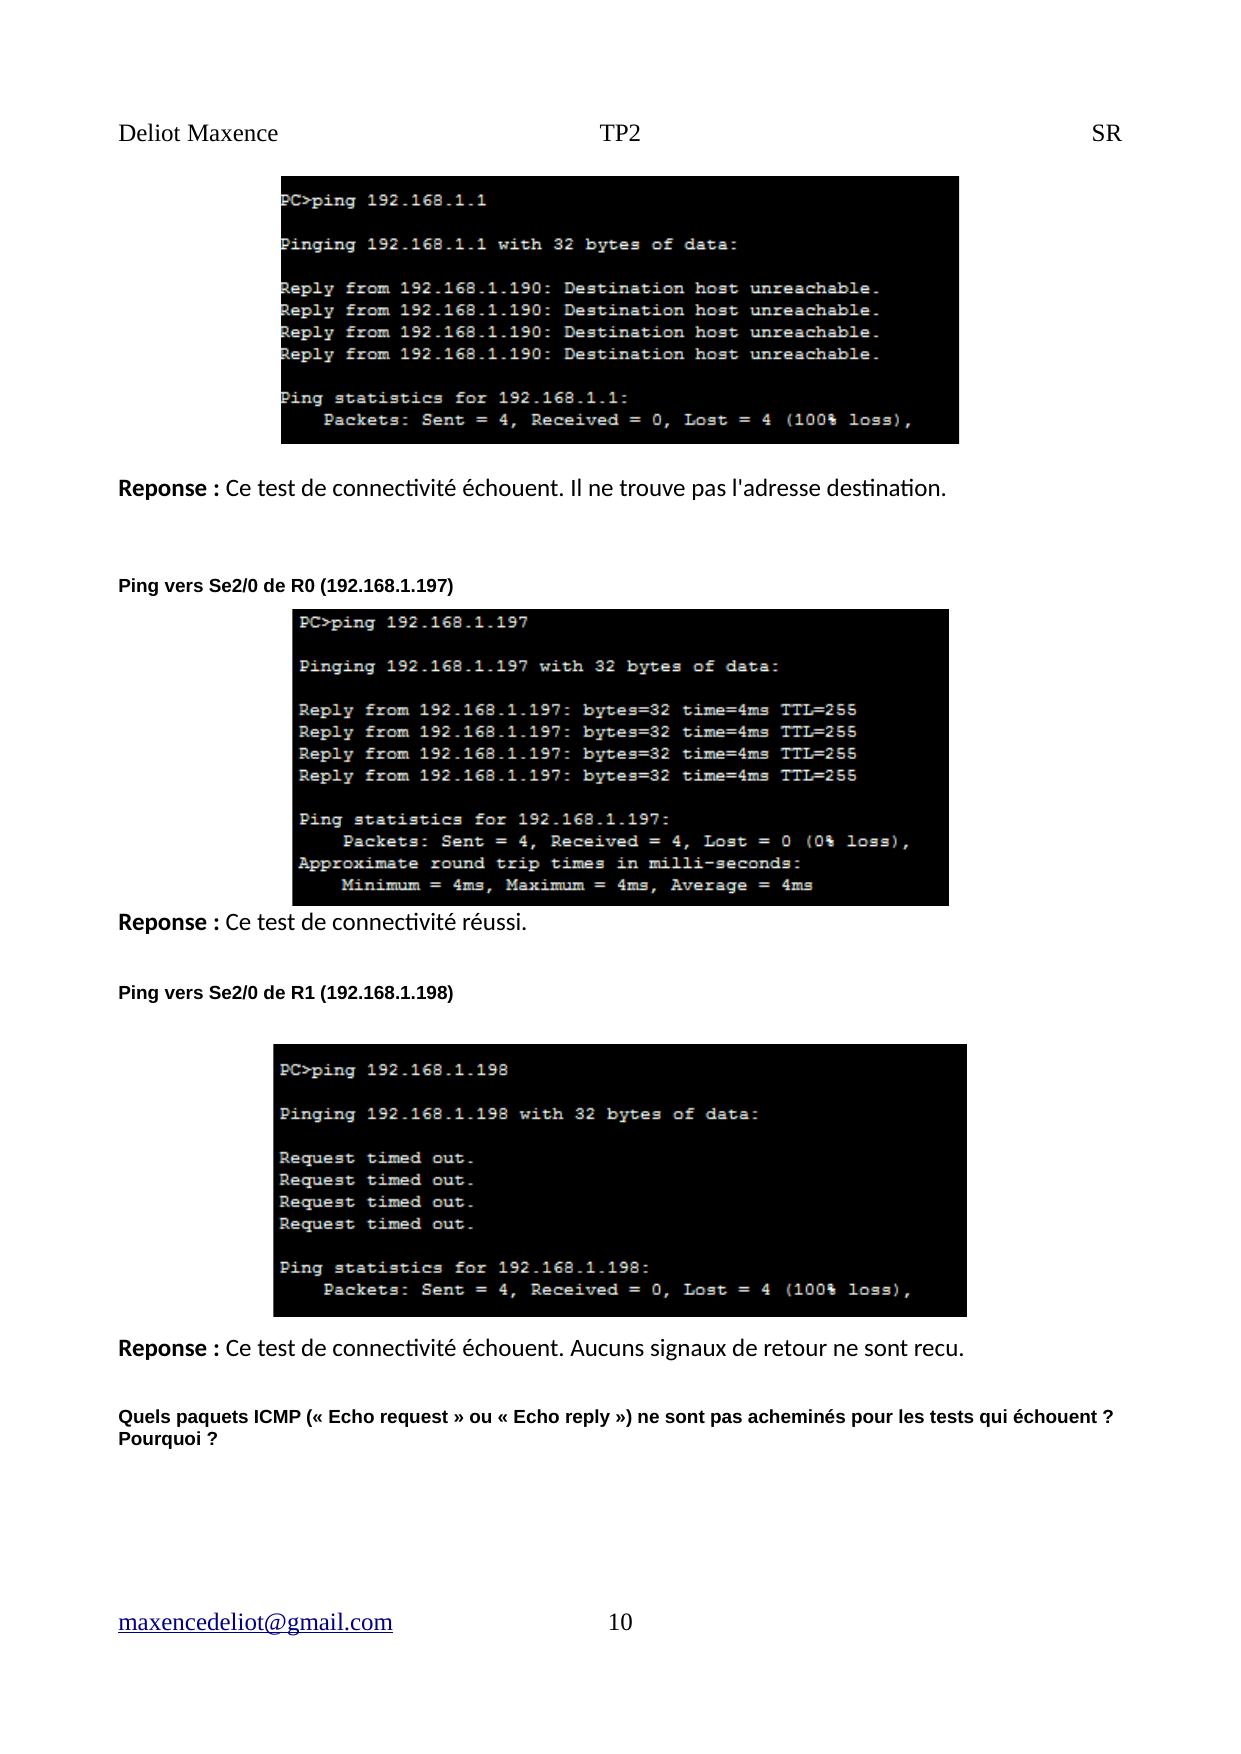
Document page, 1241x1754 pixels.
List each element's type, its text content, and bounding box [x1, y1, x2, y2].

picture [291, 609, 949, 906]
picture [281, 176, 960, 444]
text Reponse : Ce test de connectivité échouent. Aucuns signaux de retour ne sont recu. [118, 1332, 1122, 1363]
subtitle Quels paquets ICMP (« Echo request » ou « Echo reply ») ne sont pas acheminés pour les tests qui échouent ? Pourquoi ? [118, 1406, 1122, 1449]
text Reponse : Ce test de connectivité réussi. [118, 609, 1122, 937]
subtitle Ping vers Se2/0 de R0 (192.168.1.197) [118, 575, 1122, 597]
subtitle Ping vers Se2/0 de R1 (192.168.1.198) [118, 982, 1122, 1003]
picture [273, 1044, 967, 1317]
text Reponse : Ce test de connectivité échouent. Il ne trouve pas l'adresse destination. [118, 472, 1122, 503]
